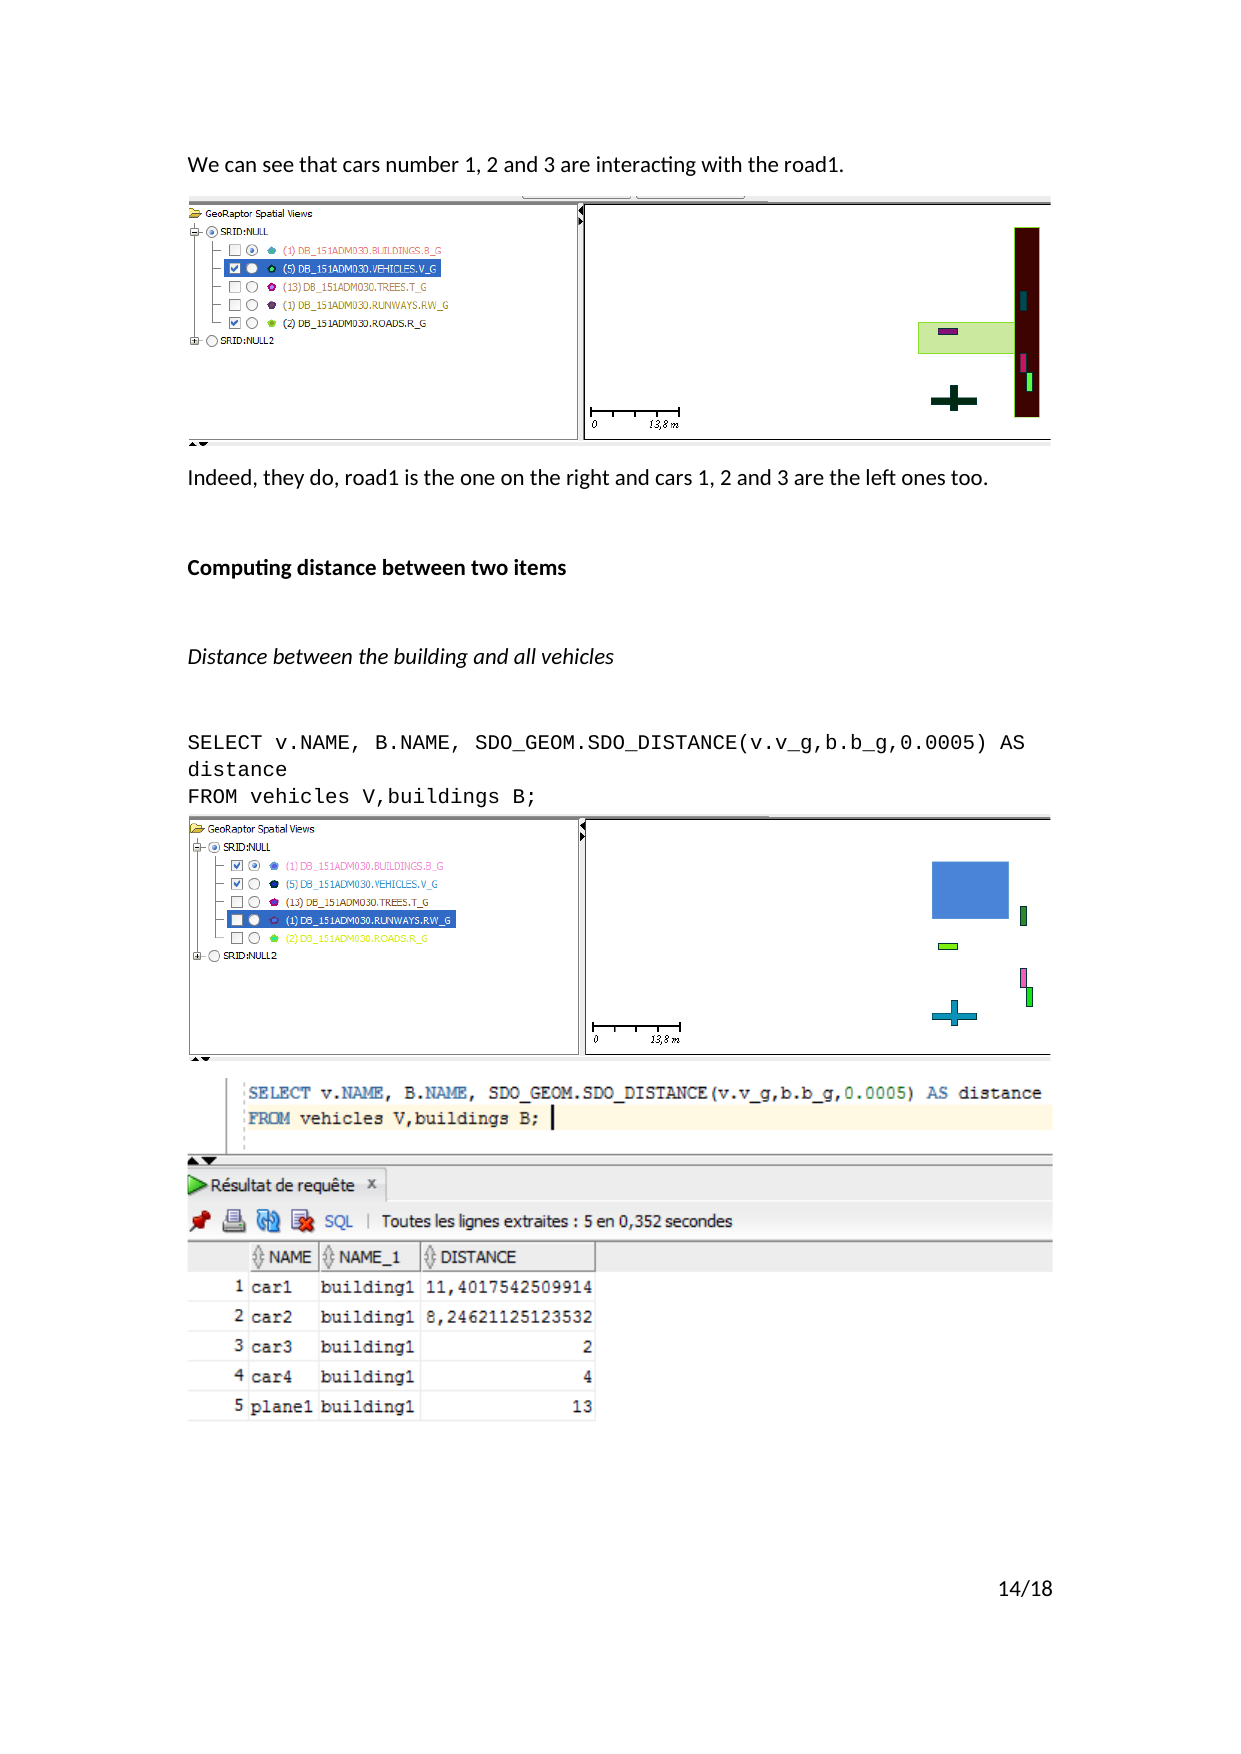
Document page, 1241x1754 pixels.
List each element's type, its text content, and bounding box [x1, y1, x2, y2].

text We can see that cars number 1, 2 and 3 are interacting with the road1. [187, 150, 1053, 178]
text FROM vehicles V,buildings B; [187, 786, 1053, 810]
text Distance between the building and all vehicles [187, 642, 1053, 670]
text Indeed, they do, road1 is the one on the right and cars 1, 2 and 3 are the left ones too. [187, 463, 1053, 492]
picture [189, 196, 1051, 446]
picture [187, 1078, 1053, 1426]
picture [189, 814, 1051, 1061]
text SELECT v.NAME, B.NAME, SDO_GEOM.SDO_DISTANCE(v.v_g,b.b_g,0.0005) AS distance [187, 732, 1053, 782]
text Computing distance between two items [187, 553, 1053, 581]
